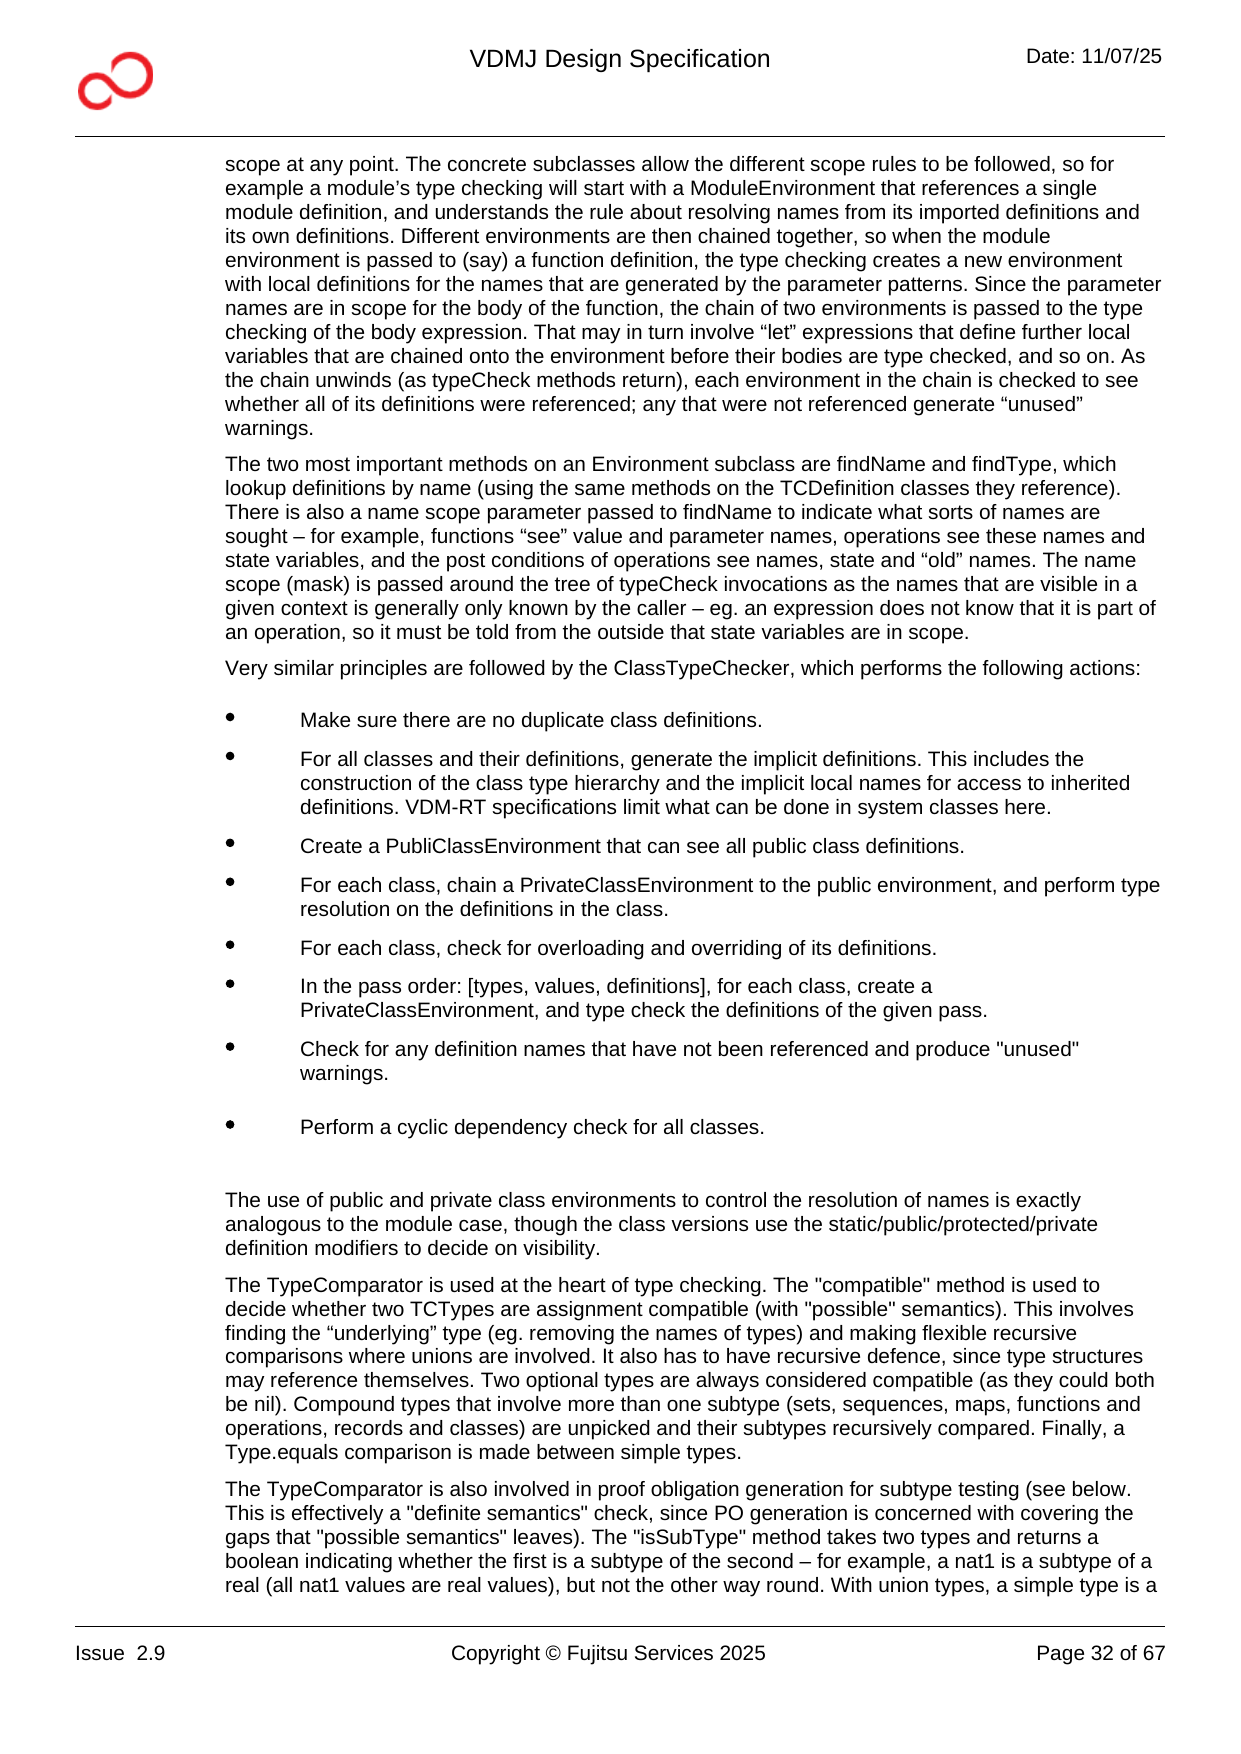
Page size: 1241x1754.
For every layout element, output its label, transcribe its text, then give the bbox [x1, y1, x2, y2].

list For each class, check for overloading and overriding of its definitions. [225, 936, 1165, 960]
text The TypeComparator is used at the heart of type checking. The "compatible" method is used to decide whether two TCTypes are assignment compatible (with "possible" semantics). This involves finding the “underlying” type (eg. removing the names of types) and making flexible recursive comparisons where unions are involved. It also has to have recursive defence, since type structures may reference themselves. Two optional types are always considered compatible (as they could both be nil). Compound types that involve more than one subtype (sets, sequences, maps, functions and operations, records and classes) are unpicked and their subtypes recursively compared. Finally, a Type.equals comparison is made between simple types. [225, 1273, 1165, 1464]
text The use of public and private class environments to control the resolution of names is exactly analogous to the module case, though the class versions use the static/public/protected/private definition modifiers to decide on visibility. [225, 1188, 1165, 1260]
list For each class, chain a PrivateClassEnvironment to the public environment, and perform type resolution on the definitions in the class. [225, 873, 1165, 921]
list Check for any definition names that have not been referenced and produce "unused" warnings. [225, 1038, 1165, 1086]
picture [78, 44, 153, 120]
text scope at any point. The concrete subclasses allow the different scope rules to be followed, so for example a module’s type checking will start with a ModuleEnvironment that references a single module definition, and understands the rule about resolving names from its imported definitions and its own definitions. Different environments are then chained together, so when the module environment is passed to (say) a function definition, the type checking creates a new environment with local definitions for the names that are generated by the parameter patterns. Since the parameter names are in scope for the body of the function, the chain of two environments is passed to the type checking of the body expression. That may in turn involve “let” expressions that define further local variables that are chained onto the environment before their bodies are type checked, and so on. As the chain unwinds (as typeCheck methods return), each environment in the chain is checked to see whether all of its definitions were referenced; any that were not referenced generate “unused” warnings. [225, 152, 1165, 440]
list Make sure there are no duplicate class definitions. [225, 708, 1165, 732]
text The two most important methods on an Environment subclass are findName and findType, which lookup definitions by name (using the same methods on the TCDefinition classes they reference). There is also a name scope parameter passed to findName to indicate what sorts of names are sought – for example, functions “see” value and parameter names, operations see these names and state variables, and the post conditions of operations see names, state and “old” names. The name scope (mask) is passed around the tree of typeCheck invocations as the names that are visible in a given context is generally only known by the caller – eg. an expression does not know that it is part of an operation, so it must be told from the outside that state variables are in scope. [225, 452, 1165, 644]
list Create a PubliClassEnvironment that can see all public class definitions. [225, 834, 1165, 858]
text The TypeComparator is also involved in proof obligation generation for subtype testing (see below. This is effectively a "definite semantics" check, since PO generation is concerned with covering the gaps that "possible semantics" leaves). The "isSubType" method takes two types and returns a boolean indicating whether the first is a subtype of the second – for example, a nat1 is a subtype of a real (all nat1 values are real values), but not the other way round. With union types, a simple type is a [225, 1477, 1165, 1597]
text Very similar principles are followed by the ClassTypeChecker, which performs the following actions: [225, 657, 1165, 681]
list For all classes and their definitions, generate the implicit definitions. This includes the construction of the class type hierarchy and the implicit local names for access to inherited definitions. VDM-RT specifications limit what can be done in system classes here. [225, 747, 1165, 819]
list In the pass order: [types, values, definitions], for each class, create a PrivateClassEnvironment, and type check the definitions of the given pass. [225, 975, 1165, 1023]
list Perform a cyclic dependency check for all classes. [225, 1116, 1165, 1139]
